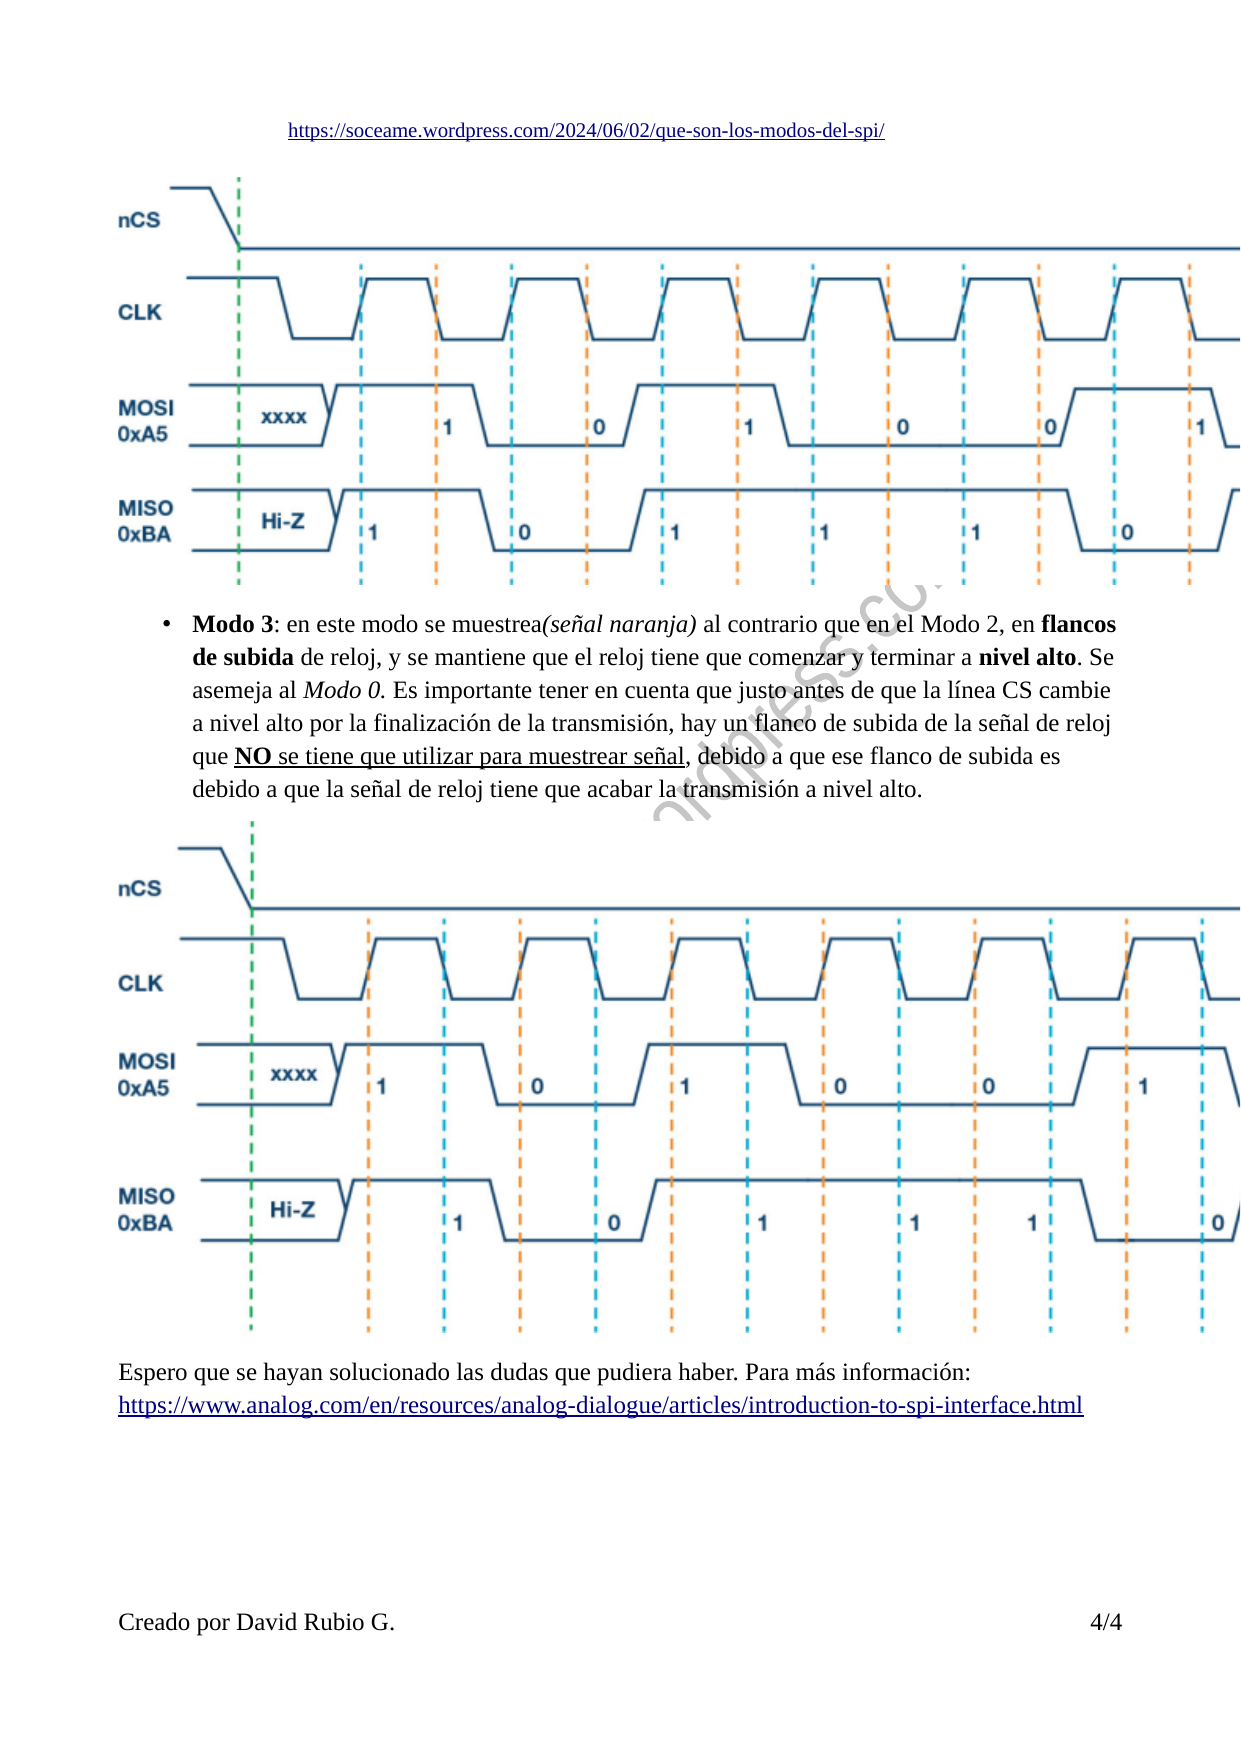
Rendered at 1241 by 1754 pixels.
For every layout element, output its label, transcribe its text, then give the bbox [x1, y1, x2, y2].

picture [118, 177, 1241, 585]
text Espero que se hayan solucionado las dudas que pudiera haber. Para más información: https://www.analog.com/en/resources/analog-dialogue/articles/introduction-to-spi-interface.html [118, 1357, 1122, 1419]
list Modo 3: en este modo se muestrea(señal naranja) al contrario que en el Modo 2, en flancos de subida de reloj, y se mantiene que el reloj tiene que comenzar y terminar a nivel alto. Se asemeja al Modo 0. Es importante tener en cuenta que justo antes de que la línea CS cambie a nivel alto por la finalización de la transmisión, hay un flanco de subida de la señal de reloj que NO se tiene que utilizar para muestrear señal, debido a que ese flanco de subida es debido a que la señal de reloj tiene que acabar la transmisión a nivel alto. [162, 609, 1122, 803]
picture [118, 821, 1241, 1333]
